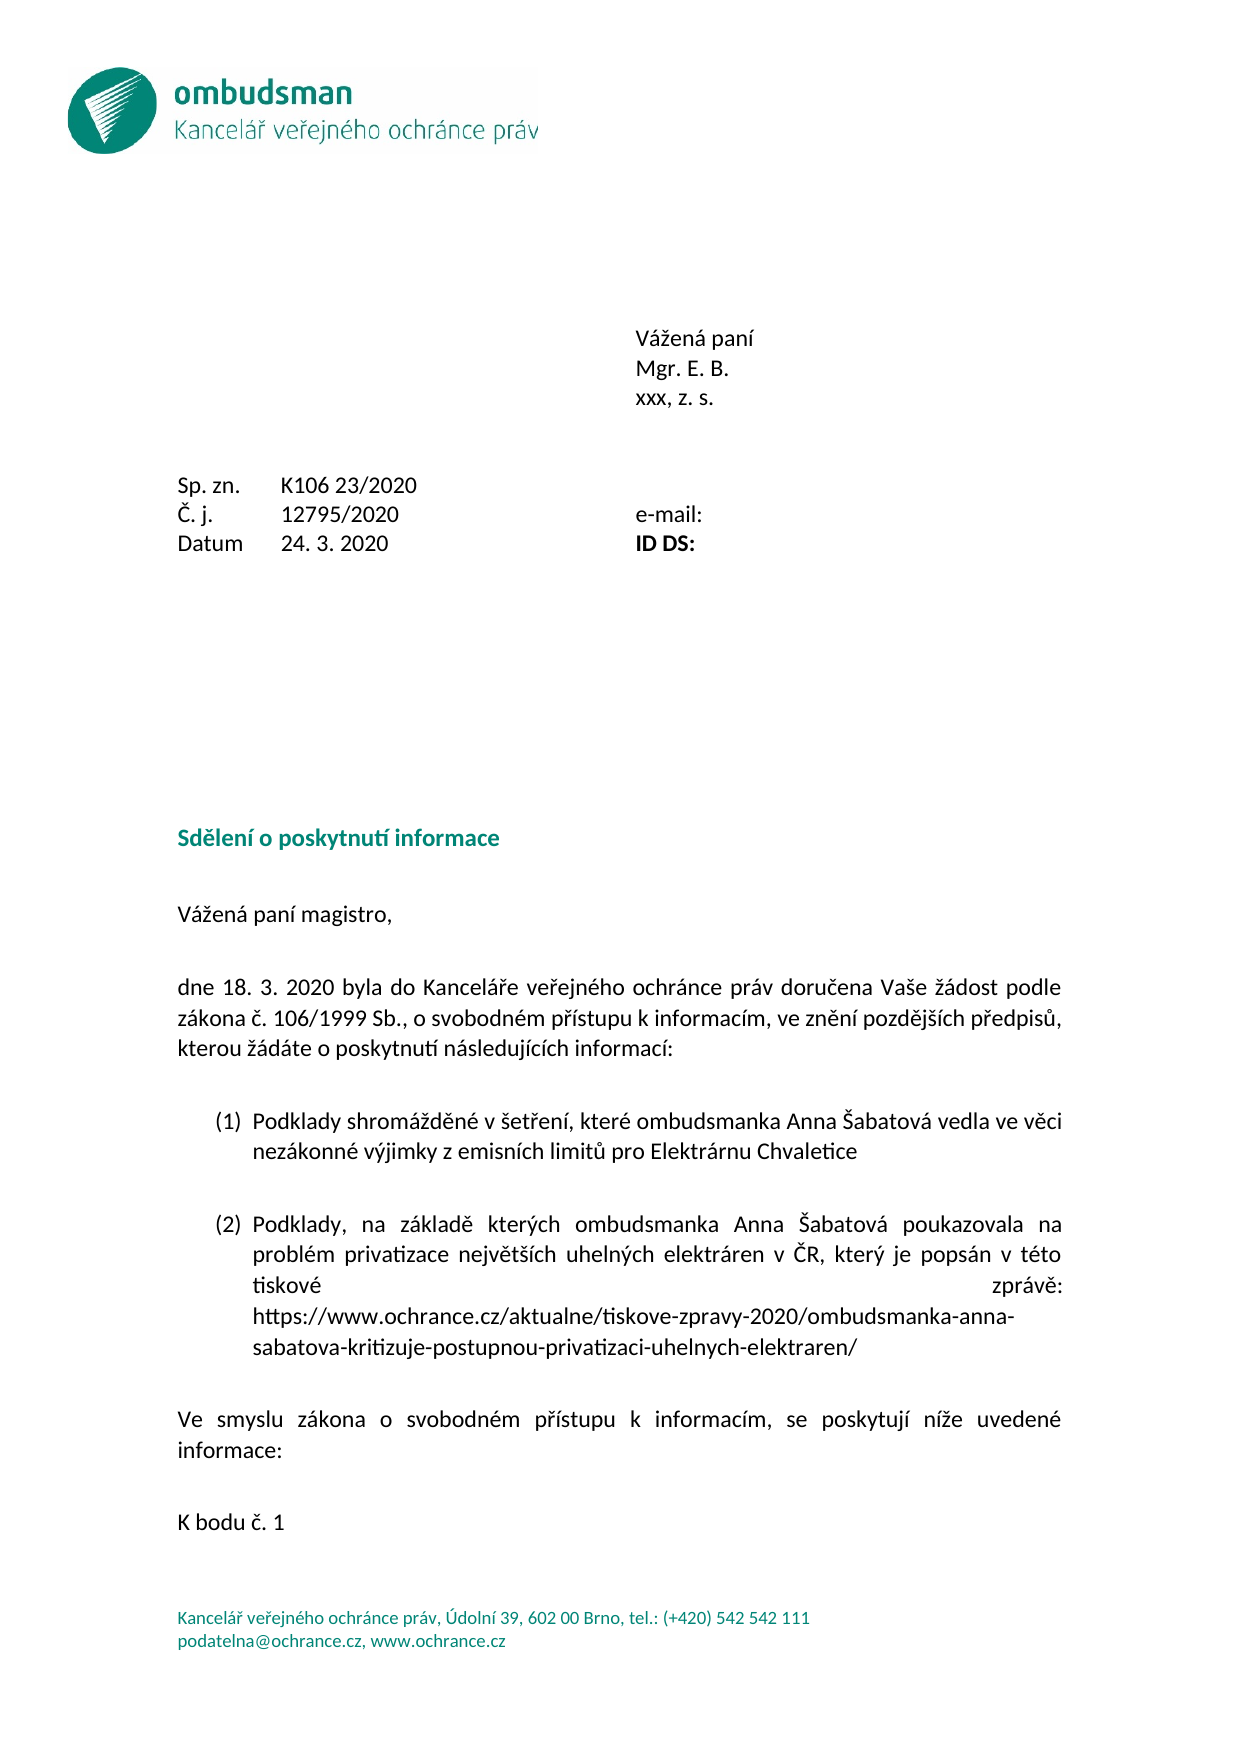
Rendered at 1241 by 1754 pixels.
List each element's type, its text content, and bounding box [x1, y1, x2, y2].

list Podklady shromážděné v šetření, které ombudsmanka Anna Šabatová vedla ve věci nezákonné výjimky z emisních limitů pro Elektrárnu Chvaletice [215, 1106, 1063, 1166]
table_header Sp. zn. Č. j. Datum [177, 206, 281, 558]
subtitle Sdělení o poskytnutí informace [177, 822, 1063, 852]
text K bodu č. 1 [177, 1507, 1063, 1537]
table_header K106 23/2020 12795/2020 24. 3. 2020 [281, 206, 635, 558]
text dne 18. 3. 2020 byla do Kanceláře veřejného ochránce práv doručena Vaše žádost podle zákona č. 106/1999 Sb., o svobodném přístupu k informacím, ve znění pozdějších předpisů, kterou žádáte o poskytnutí následujících informací: [177, 972, 1063, 1063]
text Ve smyslu zákona o svobodném přístupu k informacím, se poskytují níže uvedené informace: [177, 1404, 1063, 1464]
table_header Vážená paní Mgr. E. B. xxx, z. s. e-mail: ID DS: [635, 206, 1063, 558]
text Vážená paní magistro, [177, 899, 1063, 929]
list Podklady, na základě kterých ombudsmanka Anna Šabatová poukazovala na problém privatizace největších uhelných elektráren v ČR, který je popsán v této tiskové zprávě: https://www.ochrance.cz/aktualne/tiskove-zpravy-2020/ombudsmanka-anna-sabatova-kritizuje-postupnou-privatizaci-uhelnych-elektraren/ [215, 1209, 1063, 1361]
